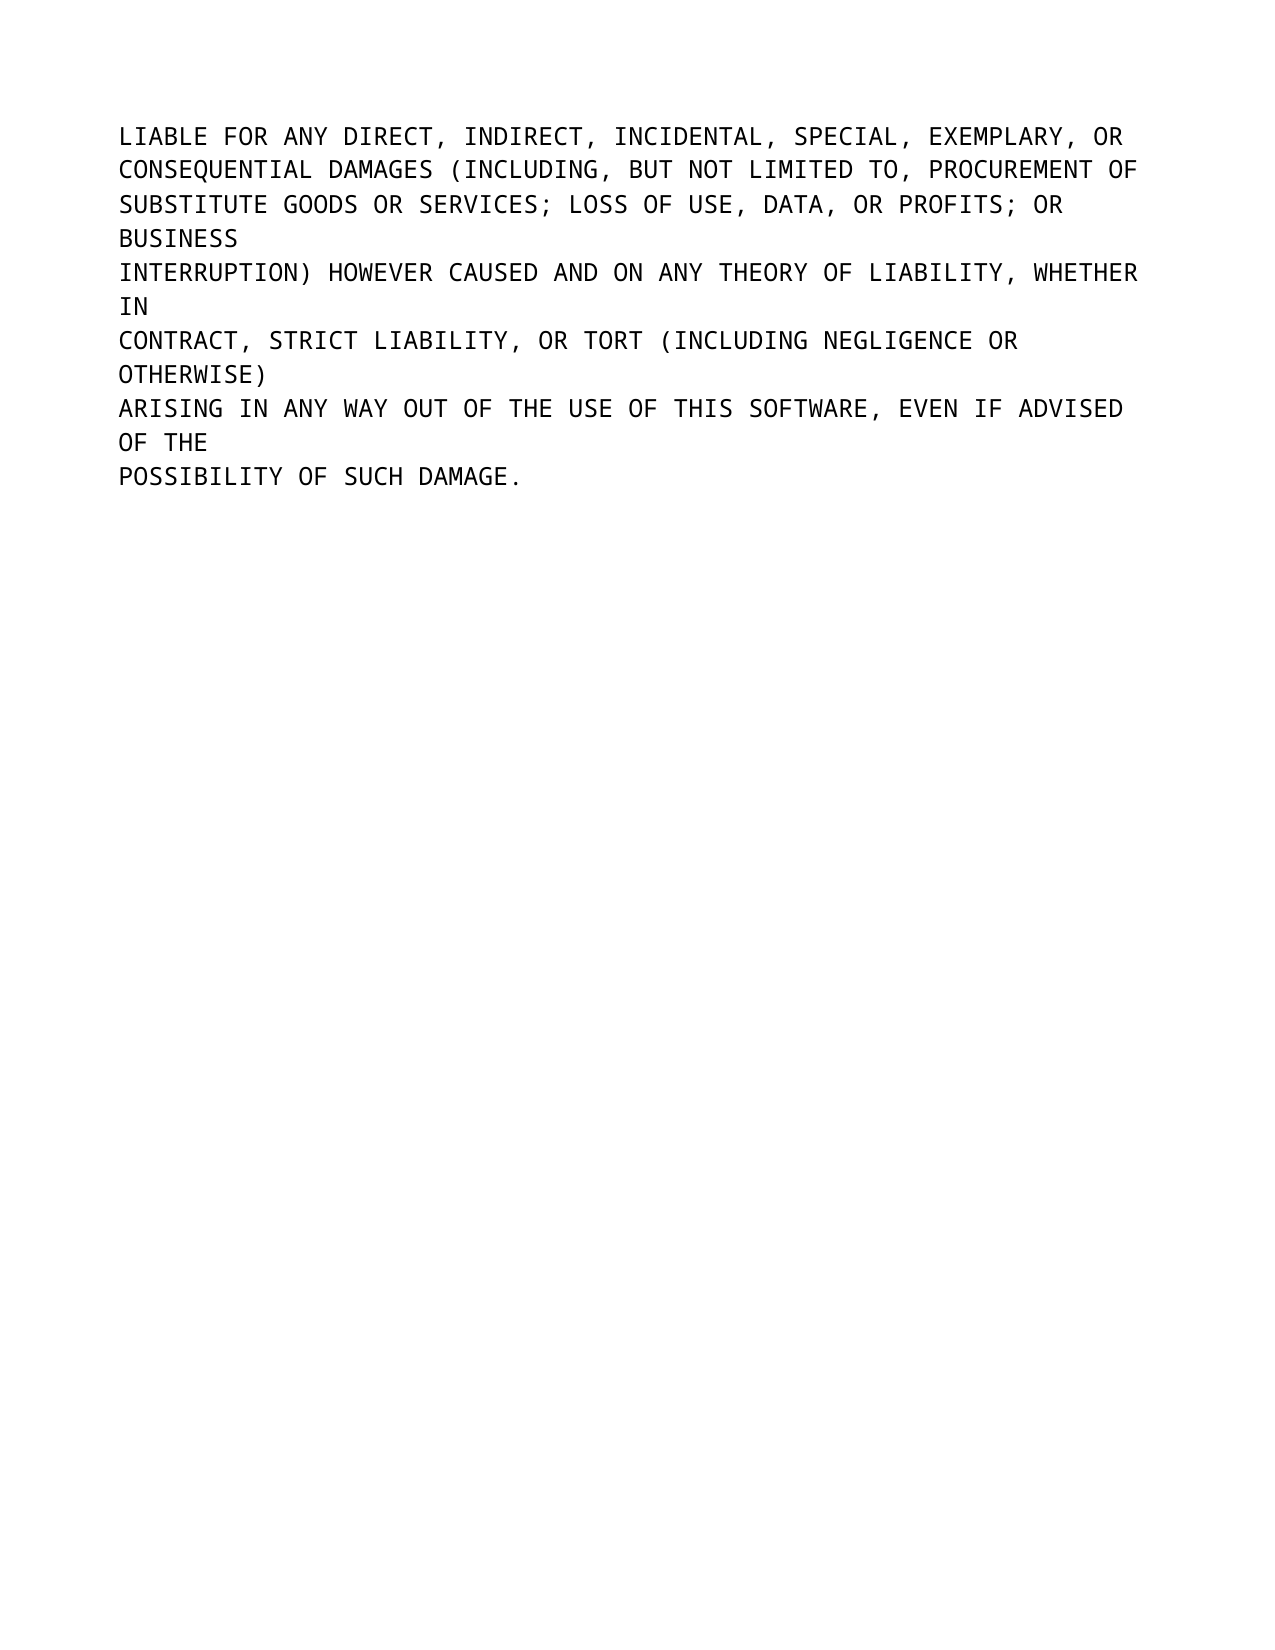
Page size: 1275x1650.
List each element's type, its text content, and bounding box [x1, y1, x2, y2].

text SUBSTITUTE GOODS OR SERVICES; LOSS OF USE, DATA, OR PROFITS; OR BUSINESS [118, 186, 1157, 254]
text CONSEQUENTIAL DAMAGES (INCLUDING, BUT NOT LIMITED TO, PROCUREMENT OF [118, 152, 1157, 186]
text LIABLE FOR ANY DIRECT, INDIRECT, INCIDENTAL, SPECIAL, EXEMPLARY, OR [118, 118, 1157, 152]
text POSSIBILITY OF SUCH DAMAGE. [118, 459, 1157, 493]
text ARISING IN ANY WAY OUT OF THE USE OF THIS SOFTWARE, EVEN IF ADVISED OF THE [118, 391, 1157, 459]
text INTERRUPTION) HOWEVER CAUSED AND ON ANY THEORY OF LIABILITY, WHETHER IN [118, 254, 1157, 322]
text CONTRACT, STRICT LIABILITY, OR TORT (INCLUDING NEGLIGENCE OR OTHERWISE) [118, 322, 1157, 391]
